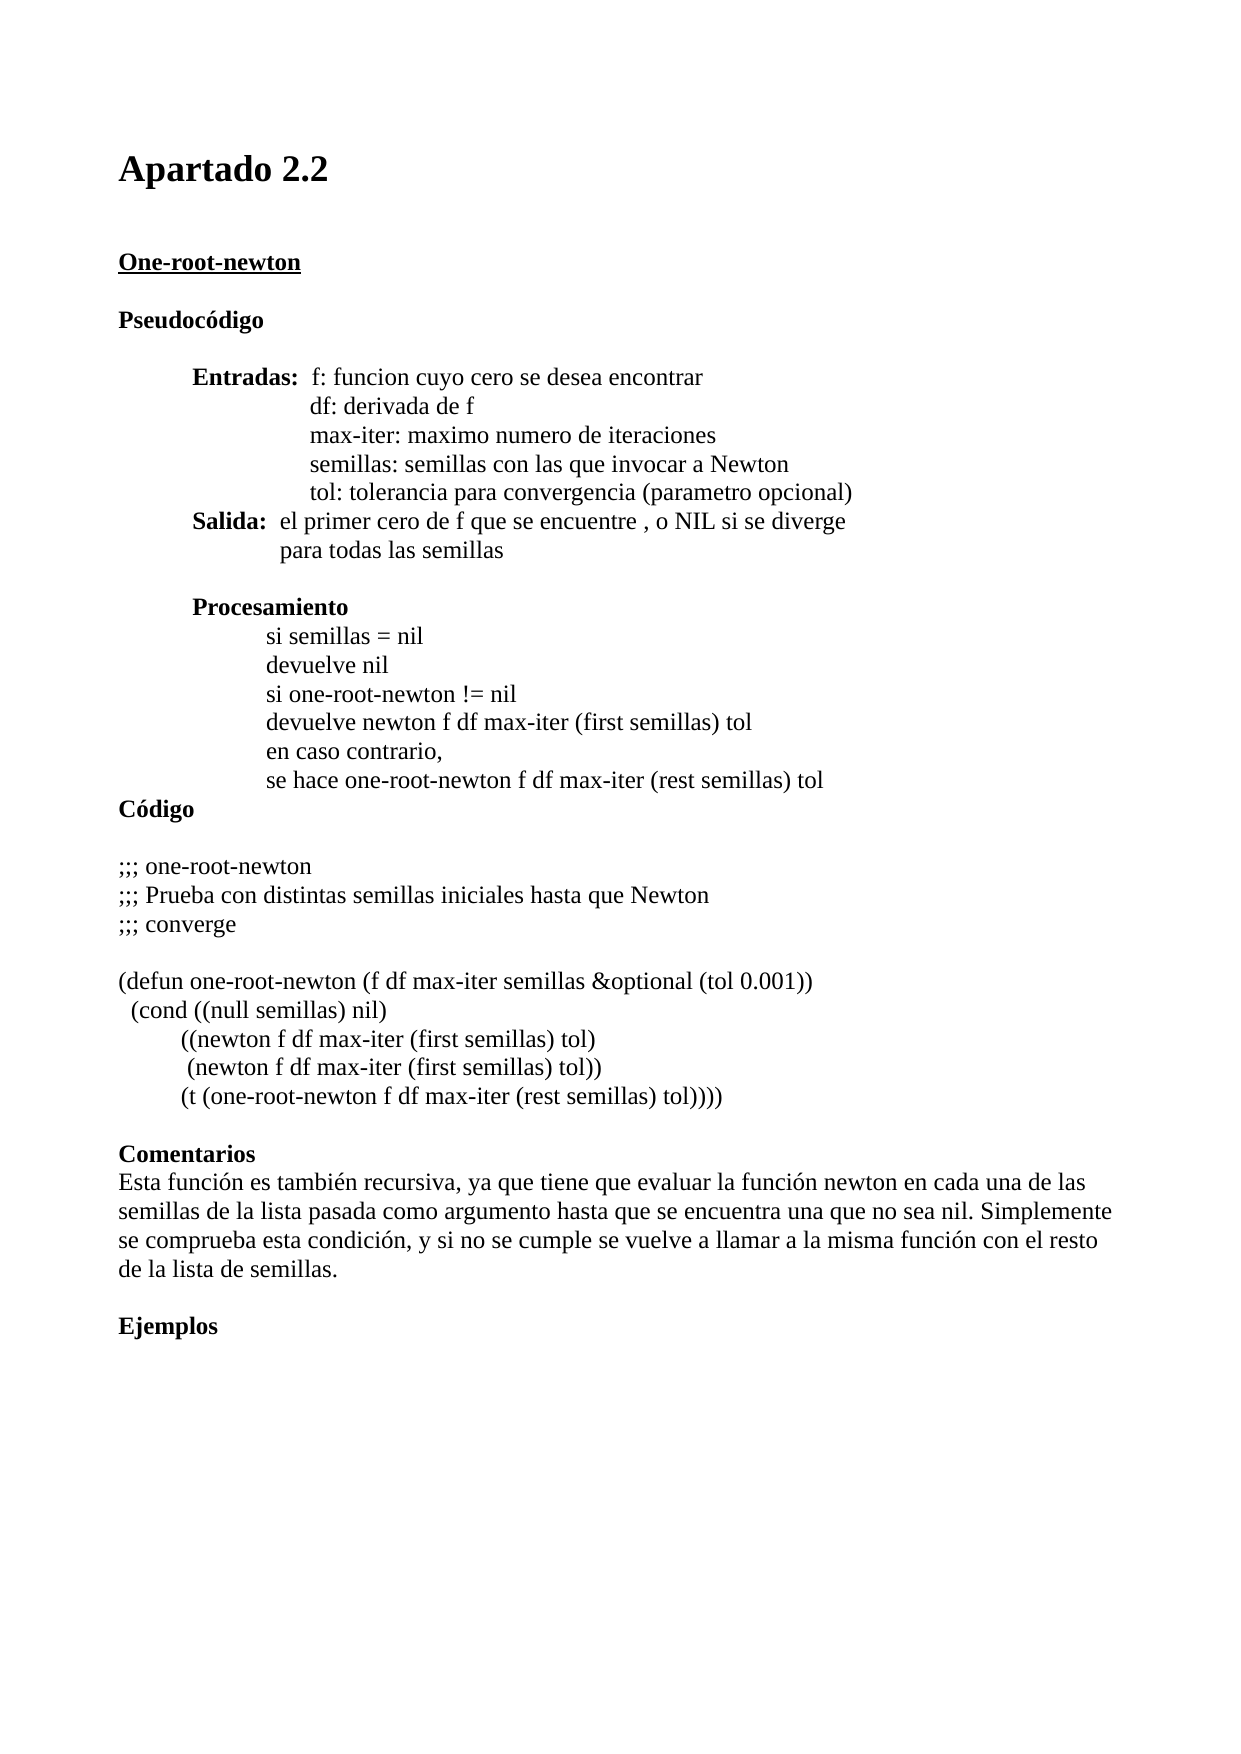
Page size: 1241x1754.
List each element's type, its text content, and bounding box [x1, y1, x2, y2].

text One-root-newton [118, 247, 1122, 276]
text Esta función es también recursiva, ya que tiene que evaluar la función newton en cada una de las semillas de la lista pasada como argumento hasta que se encuentra una que no sea nil. Simplemente se comprueba esta condición, y si no se cumple se vuelve a llamar a la misma función con el resto de la lista de semillas. [118, 1167, 1122, 1282]
text (cond ((null semillas) nil) [118, 995, 1122, 1024]
text si semillas = nil [118, 621, 1122, 650]
text semillas: semillas con las que invocar a Newton [118, 449, 1122, 477]
text devuelve newton f df max-iter (first semillas) tol [118, 707, 1122, 736]
text Salida: el primer cero de f que se encuentre , o NIL si se diverge [118, 506, 1122, 535]
text Código [118, 794, 1122, 822]
text ;;; converge [118, 909, 1122, 937]
text tol: tolerancia para convergencia (parametro opcional) [118, 477, 1122, 506]
text ((newton f df max-iter (first semillas) tol) [118, 1024, 1122, 1052]
text en caso contrario, [118, 736, 1122, 765]
text devuelve nil [118, 650, 1122, 679]
text (defun one-root-newton (f df max-iter semillas &optional (tol 0.001)) [118, 966, 1122, 995]
text (newton f df max-iter (first semillas) tol)) [118, 1052, 1122, 1081]
text Comentarios [118, 1139, 1122, 1167]
text Ejemplos [118, 1311, 1122, 1340]
text df: derivada de f [118, 391, 1122, 420]
text si one-root-newton != nil [118, 679, 1122, 707]
text Apartado 2.2 [118, 147, 1122, 190]
text max-iter: maximo numero de iteraciones [118, 420, 1122, 449]
text Entradas: f: funcion cuyo cero se desea encontrar [118, 362, 1122, 391]
text Pseudocódigo [118, 305, 1122, 334]
text para todas las semillas [118, 535, 1122, 564]
text Procesamiento [118, 592, 1122, 621]
text (t (one-root-newton f df max-iter (rest semillas) tol)))) [118, 1081, 1122, 1110]
text ;;; one-root-newton [118, 851, 1122, 880]
text se hace one-root-newton f df max-iter (rest semillas) tol [118, 765, 1122, 794]
text ;;; Prueba con distintas semillas iniciales hasta que Newton [118, 880, 1122, 909]
